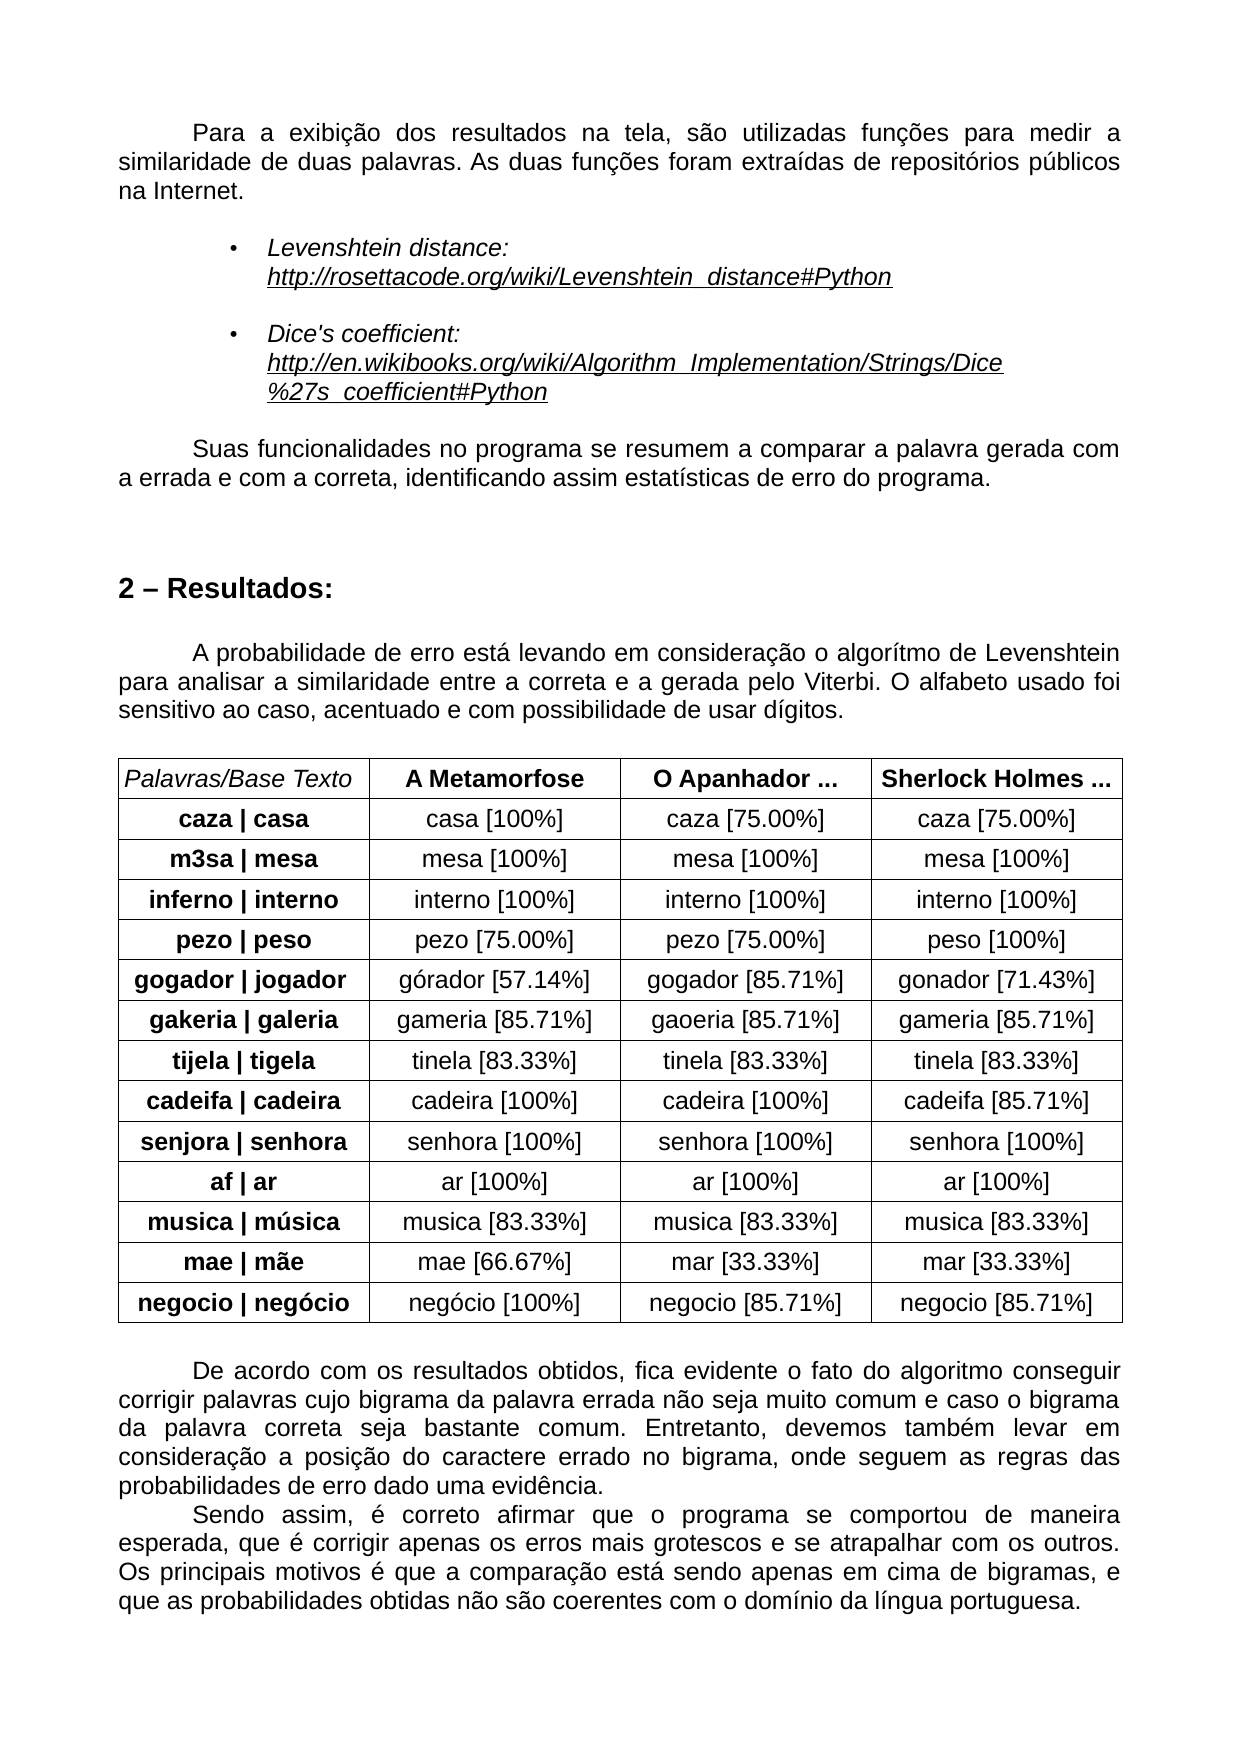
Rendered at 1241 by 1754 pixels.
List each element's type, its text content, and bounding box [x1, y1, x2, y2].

table_header A Metamorfose [370, 759, 620, 798]
text 2 – Resultados: [118, 571, 1122, 604]
table_cell gakeria | galeria [119, 1001, 369, 1040]
table_cell casa [100%] [370, 799, 620, 838]
table_cell pezo | peso [119, 920, 369, 959]
table_cell mar [33.33%] [872, 1243, 1122, 1282]
table_cell caza [75.00%] [621, 799, 871, 838]
table_cell caza | casa [119, 799, 369, 838]
list Levenshtein distance: http://rosettacode.org/wiki/Levenshtein_distance#Python [229, 233, 1122, 291]
table_cell górador [57.14%] [370, 960, 620, 1000]
table_cell interno [100%] [370, 880, 620, 919]
table_cell interno [100%] [621, 880, 871, 919]
table_cell musica | música [119, 1202, 369, 1242]
table_cell mae [66.67%] [370, 1243, 620, 1282]
table_cell pezo [75.00%] [370, 920, 620, 959]
table_cell negocio | negócio [119, 1283, 369, 1322]
table_cell gogador | jogador [119, 960, 369, 1000]
text Suas funcionalidades no programa se resumem a comparar a palavra gerada com a errada e com a correta, identificando assim estatísticas de erro do programa. [118, 434, 1122, 492]
table_cell gonador [71.43%] [872, 960, 1122, 1000]
table_cell gaoeria [85.71%] [621, 1001, 871, 1040]
table_cell mar [33.33%] [621, 1243, 871, 1282]
text Sendo assim, é correto afirmar que o programa se comportou de maneira esperada, que é corrigir apenas os erros mais grotescos e se atrapalhar com os outros. Os principais motivos é que a comparação está sendo apenas em cima de bigramas, e que as probabilidades obtidas não são coerentes com o domínio da língua portuguesa. [118, 1499, 1122, 1614]
table_cell musica [83.33%] [370, 1202, 620, 1242]
table_cell pezo [75.00%] [621, 920, 871, 959]
table_header Palavras/Base Texto [119, 759, 369, 798]
table_cell cadeira [100%] [621, 1081, 871, 1121]
text A probabilidade de erro está levando em consideração o algorítmo de Levenshtein para analisar a similaridade entre a correta e a gerada pelo Viterbi. O alfabeto usado foi sensitivo ao caso, acentuado e com possibilidade de usar dígitos. [118, 638, 1122, 724]
table_cell tinela [83.33%] [621, 1041, 871, 1080]
table_cell senjora | senhora [119, 1122, 369, 1161]
table_cell mesa [100%] [621, 840, 871, 879]
table_cell cadeifa | cadeira [119, 1081, 369, 1121]
table_cell gogador [85.71%] [621, 960, 871, 1000]
table_cell senhora [100%] [370, 1122, 620, 1161]
table_cell mesa [100%] [370, 840, 620, 879]
table_cell gameria [85.71%] [872, 1001, 1122, 1040]
table_cell af | ar [119, 1162, 369, 1201]
table_header O Apanhador ... [621, 759, 871, 798]
table_cell negócio [100%] [370, 1283, 620, 1322]
list Dice's coefficient: http://en.wikibooks.org/wiki/Algorithm_Implementation/Strings/Dice%27s_coefficient#Python [229, 319, 1122, 406]
table_cell ar [100%] [872, 1162, 1122, 1201]
table_cell mae | mãe [119, 1243, 369, 1282]
table_cell senhora [100%] [872, 1122, 1122, 1161]
text De acordo com os resultados obtidos, fica evidente o fato do algoritmo conseguir corrigir palavras cujo bigrama da palavra errada não seja muito comum e caso o bigrama da palavra correta seja bastante comum. Entretanto, devemos também levar em consideração a posição do caractere errado no bigrama, onde seguem as regras das probabilidades de erro dado uma evidência. [118, 1356, 1122, 1499]
table_cell m3sa | mesa [119, 840, 369, 879]
table_cell cadeifa [85.71%] [872, 1081, 1122, 1121]
table_cell gameria [85.71%] [370, 1001, 620, 1040]
table_cell peso [100%] [872, 920, 1122, 959]
table_cell tijela | tigela [119, 1041, 369, 1080]
table_cell negocio [85.71%] [872, 1283, 1122, 1322]
table_cell inferno | interno [119, 880, 369, 919]
table_cell caza [75.00%] [872, 799, 1122, 838]
table_cell cadeira [100%] [370, 1081, 620, 1121]
table_cell tinela [83.33%] [872, 1041, 1122, 1080]
text Para a exibição dos resultados na tela, são utilizadas funções para medir a similaridade de duas palavras. As duas funções foram extraídas de repositórios públicos na Internet. [118, 118, 1122, 204]
table_cell senhora [100%] [621, 1122, 871, 1161]
table_cell ar [100%] [370, 1162, 620, 1201]
table_cell musica [83.33%] [872, 1202, 1122, 1242]
table_cell interno [100%] [872, 880, 1122, 919]
table_cell musica [83.33%] [621, 1202, 871, 1242]
table_cell tinela [83.33%] [370, 1041, 620, 1080]
table_header Sherlock Holmes ... [872, 759, 1122, 798]
table_cell negocio [85.71%] [621, 1283, 871, 1322]
table_cell mesa [100%] [872, 840, 1122, 879]
table_cell ar [100%] [621, 1162, 871, 1201]
